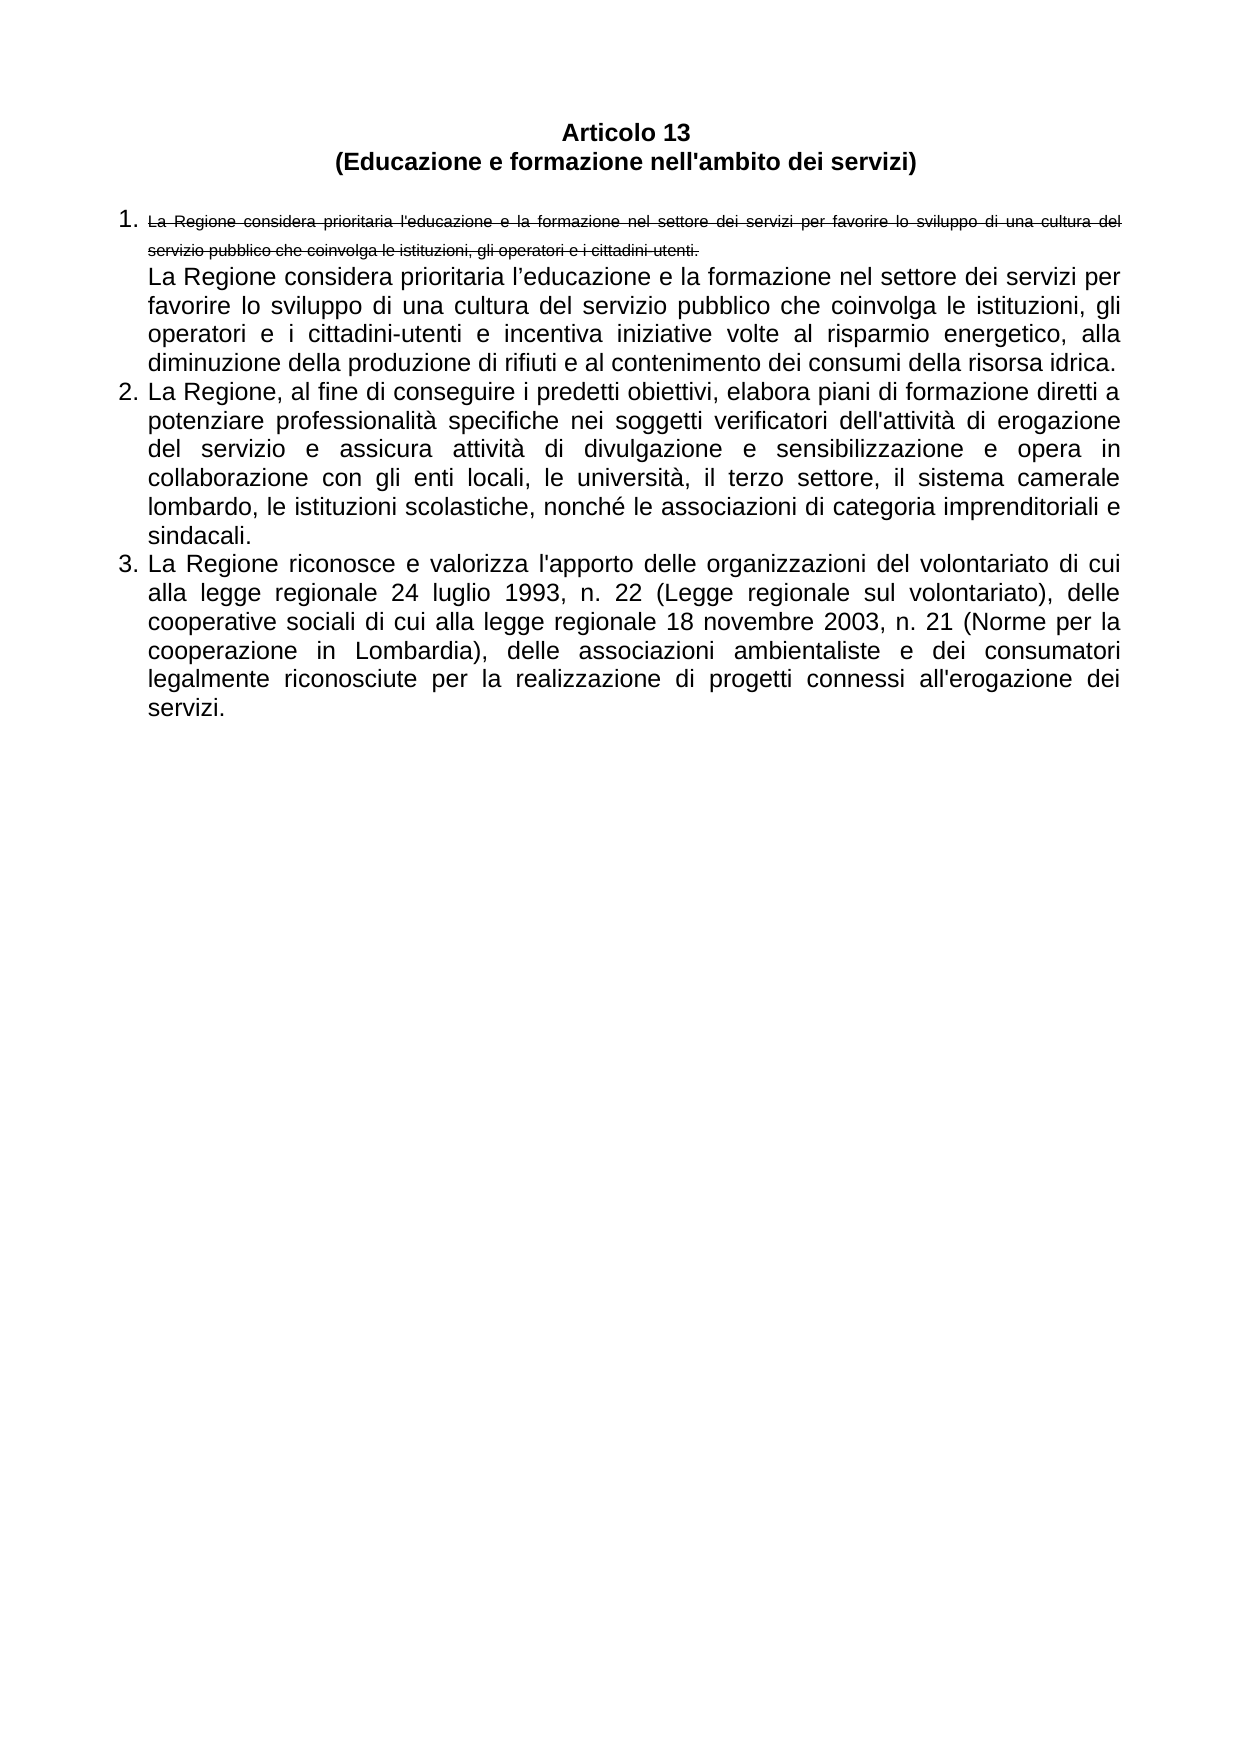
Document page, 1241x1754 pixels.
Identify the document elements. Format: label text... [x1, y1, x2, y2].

text 1. La Regione considera prioritaria l'educazione e la formazione nel settore dei servizi per favorire lo sviluppo di una cultura del servizio pubblico che coinvolga le istituzioni, gli operatori e i cittadini-utenti. [118, 204, 1122, 262]
text (Educazione e formazione nell'ambito dei servizi) [130, 147, 1122, 176]
text La Regione considera prioritaria l’educazione e la formazione nel settore dei servizi per favorire lo sviluppo di una cultura del servizio pubblico che coinvolga le istituzioni, gli operatori e i cittadini-utenti e incentiva iniziative volte al risparmio energetico, alla diminuzione della produzione di rifiuti e al contenimento dei consumi della risorsa idrica. [118, 262, 1122, 377]
text 3. La Regione riconosce e valorizza l'apporto delle organizzazioni del volontariato di cui alla legge regionale 24 luglio 1993, n. 22 (Legge regionale sul volontariato), delle cooperative sociali di cui alla legge regionale 18 novembre 2003, n. 21 (Norme per la cooperazione in Lombardia), delle associazioni ambientaliste e dei consumatori legalmente riconosciute per la realizzazione di progetti connessi all'erogazione dei servizi. [118, 549, 1122, 722]
text 2. La Regione, al fine di conseguire i predetti obiettivi, elabora piani di formazione diretti a potenziare professionalità specifiche nei soggetti verificatori dell'attività di erogazione del servizio e assicura attività di divulgazione e sensibilizzazione e opera in collaborazione con gli enti locali, le università, il terzo settore, il sistema camerale lombardo, le istituzioni scolastiche, nonché le associazioni di categoria imprenditoriali e sindacali. [118, 377, 1122, 549]
text Articolo 13 [130, 118, 1122, 147]
